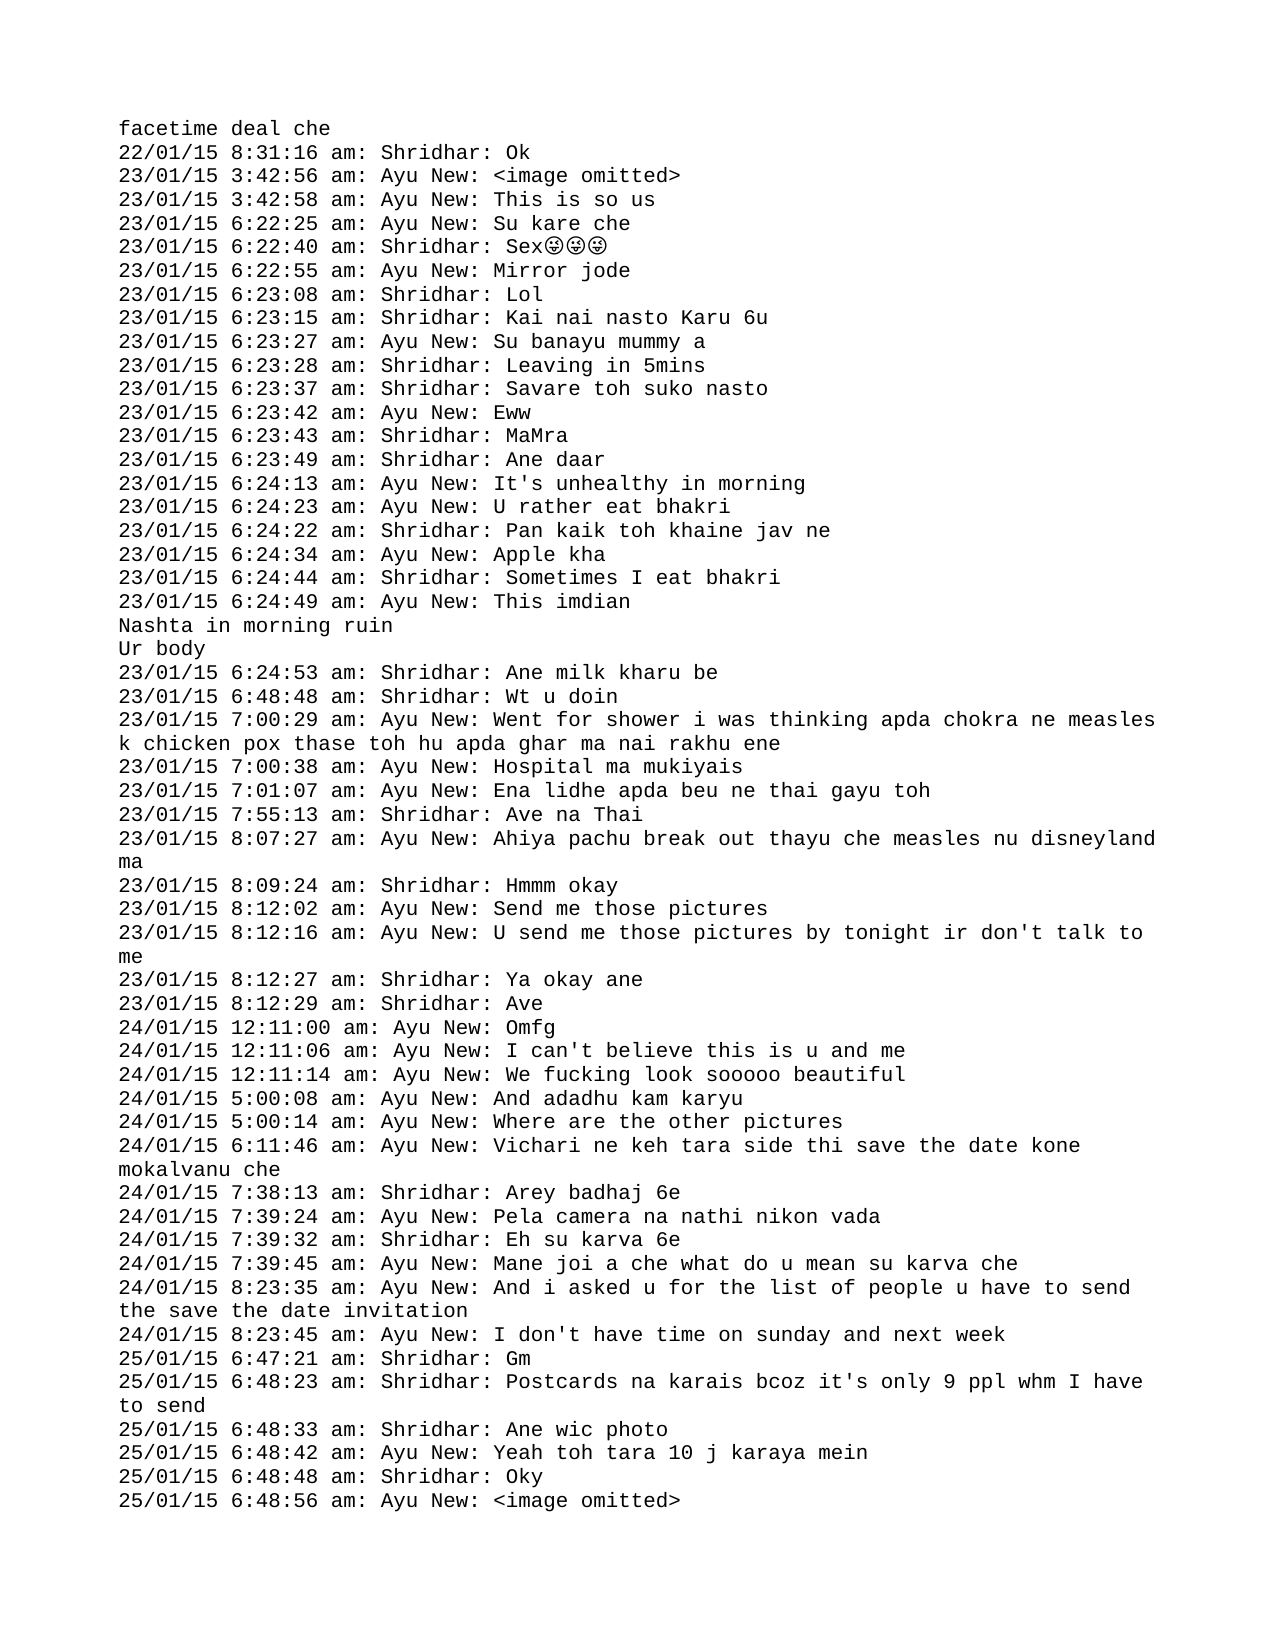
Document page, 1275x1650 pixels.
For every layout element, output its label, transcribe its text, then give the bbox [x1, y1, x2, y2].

text 22/01/15 8:31:16 am: Shridhar: Ok [118, 142, 1157, 165]
text 23/01/15 6:23:43 am: Shridhar: MaMra [118, 426, 1157, 449]
text 24/01/15 12:11:00 am: Ayu New: Omfg [118, 1017, 1157, 1040]
text 24/01/15 8:23:45 am: Ayu New: I don't have time on sunday and next week [118, 1324, 1157, 1348]
text 23/01/15 6:23:42 am: Ayu New: Eww [118, 402, 1157, 426]
text 23/01/15 8:12:02 am: Ayu New: Send me those pictures [118, 898, 1157, 922]
text 24/01/15 7:38:13 am: Shridhar: Arey badhaj 6e [118, 1182, 1157, 1206]
text 23/01/15 7:00:29 am: Ayu New: Went for shower i was thinking apda chokra ne measles k chicken pox thase toh hu apda ghar ma nai rakhu ene [118, 709, 1157, 757]
text 23/01/15 6:24:49 am: Ayu New: This imdian [118, 591, 1157, 615]
text 24/01/15 5:00:08 am: Ayu New: And adadhu kam karyu [118, 1088, 1157, 1111]
text 23/01/15 6:24:13 am: Ayu New: It's unhealthy in morning [118, 473, 1157, 496]
text 25/01/15 6:47:21 am: Shridhar: Gm [118, 1348, 1157, 1371]
text 23/01/15 8:12:29 am: Shridhar: Ave [118, 993, 1157, 1017]
text 23/01/15 3:42:56 am: Ayu New: <image omitted> [118, 165, 1157, 189]
text 23/01/15 6:24:53 am: Shridhar: Ane milk kharu be [118, 662, 1157, 686]
text 24/01/15 12:11:14 am: Ayu New: We fucking look sooooo beautiful [118, 1064, 1157, 1088]
text 25/01/15 6:48:42 am: Ayu New: Yeah toh tara 10 j karaya mein [118, 1442, 1157, 1466]
text 23/01/15 6:22:55 am: Ayu New: Mirror jode [118, 260, 1157, 284]
text Nashta in morning ruin [118, 615, 1157, 638]
text 23/01/15 6:23:27 am: Ayu New: Su banayu mummy a [118, 331, 1157, 354]
text 25/01/15 6:48:56 am: Ayu New: <image omitted> [118, 1489, 1157, 1513]
text 23/01/15 6:23:37 am: Shridhar: Savare toh suko nasto [118, 378, 1157, 402]
text Ur body [118, 638, 1157, 662]
text 24/01/15 6:11:46 am: Ayu New: Vichari ne keh tara side thi save the date kone mokalvanu che [118, 1135, 1157, 1182]
text 23/01/15 7:00:38 am: Ayu New: Hospital ma mukiyais [118, 757, 1157, 780]
text 23/01/15 7:01:07 am: Ayu New: Ena lidhe apda beu ne thai gayu toh [118, 780, 1157, 804]
text 23/01/15 8:07:27 am: Ayu New: Ahiya pachu break out thayu che measles nu disneyland ma [118, 827, 1157, 875]
text 23/01/15 6:22:40 am: Shridhar: Sex😜😜😜 [118, 236, 1157, 260]
text 24/01/15 8:23:35 am: Ayu New: And i asked u for the list of people u have to send the save the date invitation [118, 1277, 1157, 1324]
text 23/01/15 6:23:28 am: Shridhar: Leaving in 5mins [118, 354, 1157, 378]
text 23/01/15 6:48:48 am: Shridhar: Wt u doin [118, 686, 1157, 709]
text 24/01/15 5:00:14 am: Ayu New: Where are the other pictures [118, 1111, 1157, 1135]
text 24/01/15 7:39:32 am: Shridhar: Eh su karva 6e [118, 1229, 1157, 1253]
text 23/01/15 6:23:15 am: Shridhar: Kai nai nasto Karu 6u [118, 307, 1157, 331]
text 24/01/15 12:11:06 am: Ayu New: I can't believe this is u and me [118, 1040, 1157, 1064]
text 23/01/15 6:24:22 am: Shridhar: Pan kaik toh khaine jav ne [118, 520, 1157, 544]
text 23/01/15 6:24:34 am: Ayu New: Apple kha [118, 544, 1157, 567]
text 25/01/15 6:48:48 am: Shridhar: Oky [118, 1466, 1157, 1489]
text 23/01/15 6:24:44 am: Shridhar: Sometimes I eat bhakri [118, 567, 1157, 591]
text 23/01/15 3:42:58 am: Ayu New: This is so us [118, 189, 1157, 213]
text 23/01/15 6:24:23 am: Ayu New: U rather eat bhakri [118, 496, 1157, 520]
text 25/01/15 6:48:23 am: Shridhar: Postcards na karais bcoz it's only 9 ppl whm I have to send [118, 1371, 1157, 1419]
text 23/01/15 7:55:13 am: Shridhar: Ave na Thai [118, 804, 1157, 827]
text 23/01/15 6:23:49 am: Shridhar: Ane daar [118, 449, 1157, 473]
text 25/01/15 6:48:33 am: Shridhar: Ane wic photo [118, 1419, 1157, 1442]
text 24/01/15 7:39:45 am: Ayu New: Mane joi a che what do u mean su karva che [118, 1253, 1157, 1277]
text facetime deal che [118, 118, 1157, 142]
text 24/01/15 7:39:24 am: Ayu New: Pela camera na nathi nikon vada [118, 1206, 1157, 1229]
text 23/01/15 8:12:16 am: Ayu New: U send me those pictures by tonight ir don't talk to me [118, 922, 1157, 969]
text 23/01/15 6:23:08 am: Shridhar: Lol [118, 284, 1157, 307]
text 23/01/15 8:09:24 am: Shridhar: Hmmm okay [118, 875, 1157, 898]
text 23/01/15 8:12:27 am: Shridhar: Ya okay ane [118, 969, 1157, 993]
text 23/01/15 6:22:25 am: Ayu New: Su kare che [118, 213, 1157, 236]
